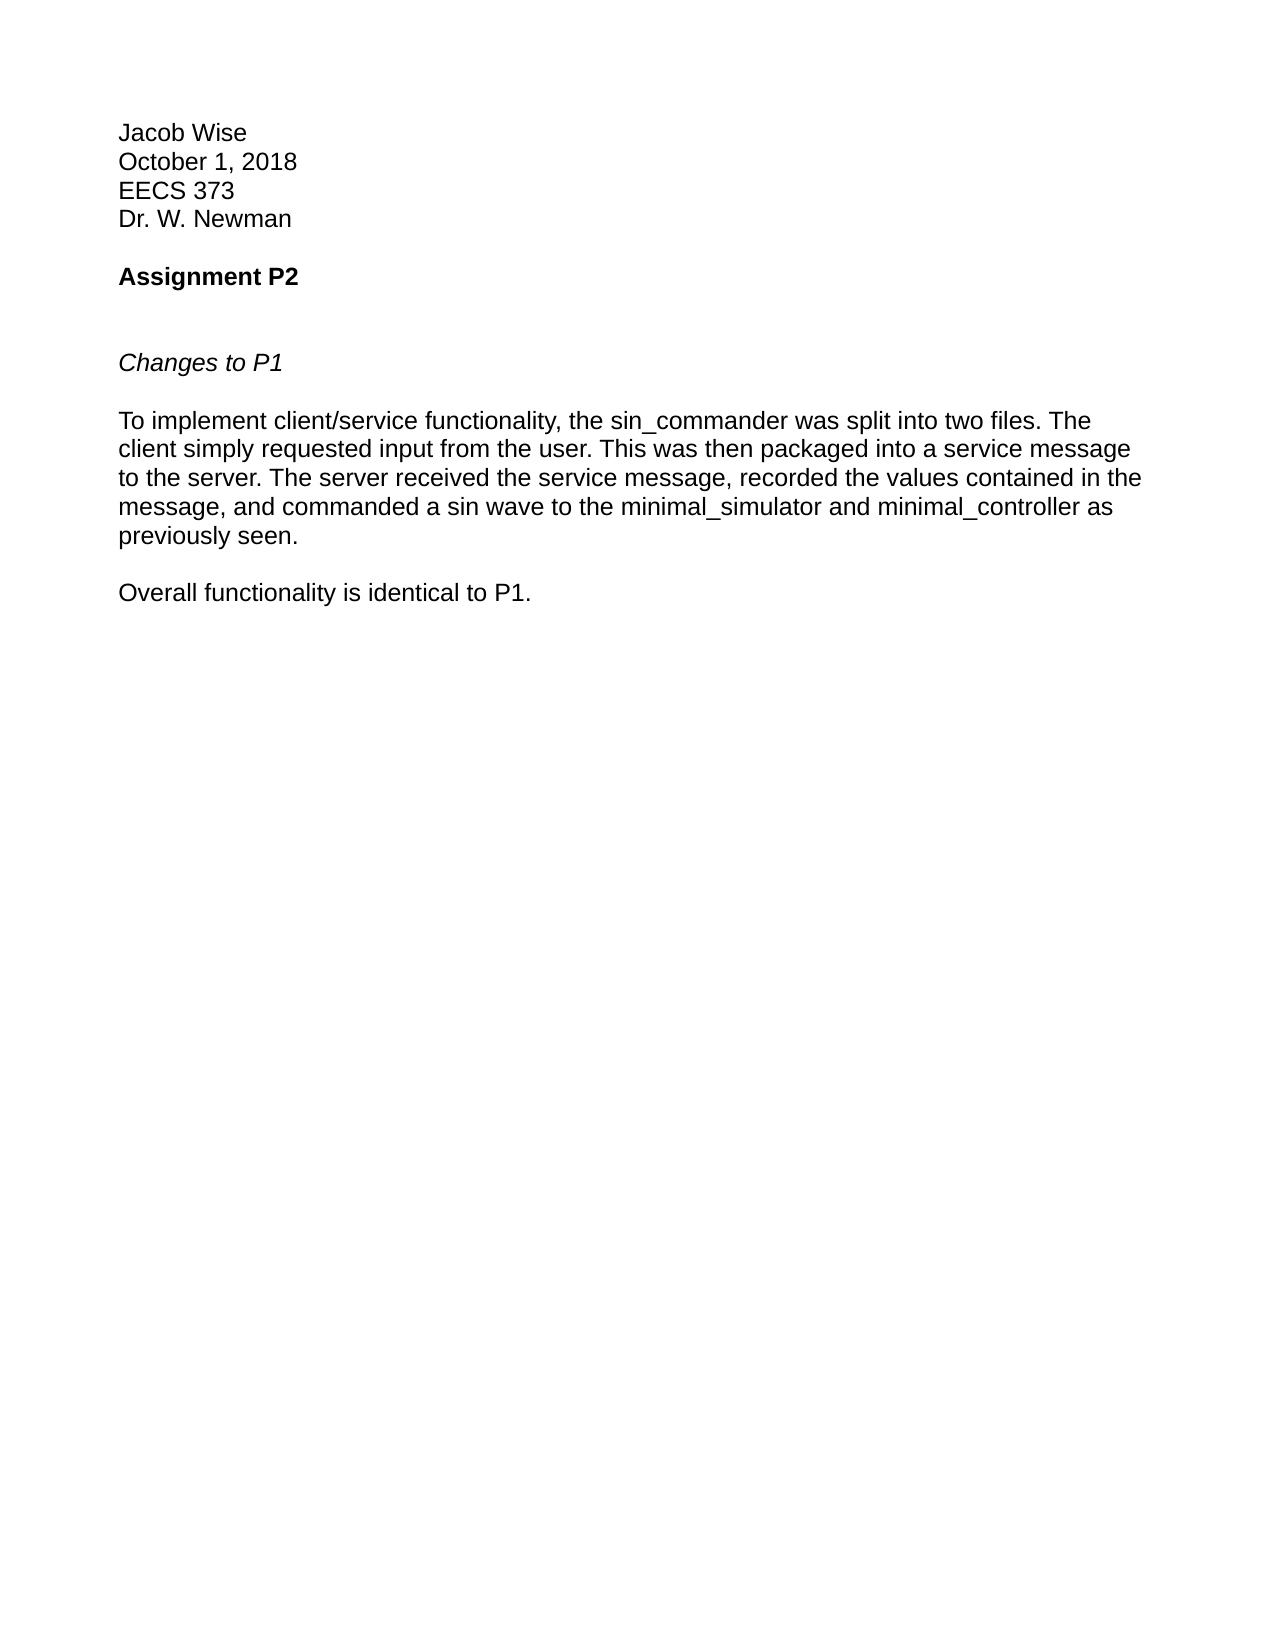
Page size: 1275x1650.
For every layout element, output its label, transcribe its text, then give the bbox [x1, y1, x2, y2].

text Assignment P2 [118, 262, 1157, 291]
text Jacob Wise [118, 118, 1157, 147]
text EECS 373 [118, 176, 1157, 204]
text Dr. W. Newman [118, 204, 1157, 233]
text Overall functionality is identical to P1. [118, 578, 1157, 607]
text Changes to P1 [118, 348, 1157, 377]
text To implement client/service functionality, the sin_commander was split into two files. The client simply requested input from the user. This was then packaged into a service message to the server. The server received the service message, recorded the values contained in the message, and commanded a sin wave to the minimal_simulator and minimal_controller as previously seen. [118, 406, 1157, 549]
text October 1, 2018 [118, 147, 1157, 176]
